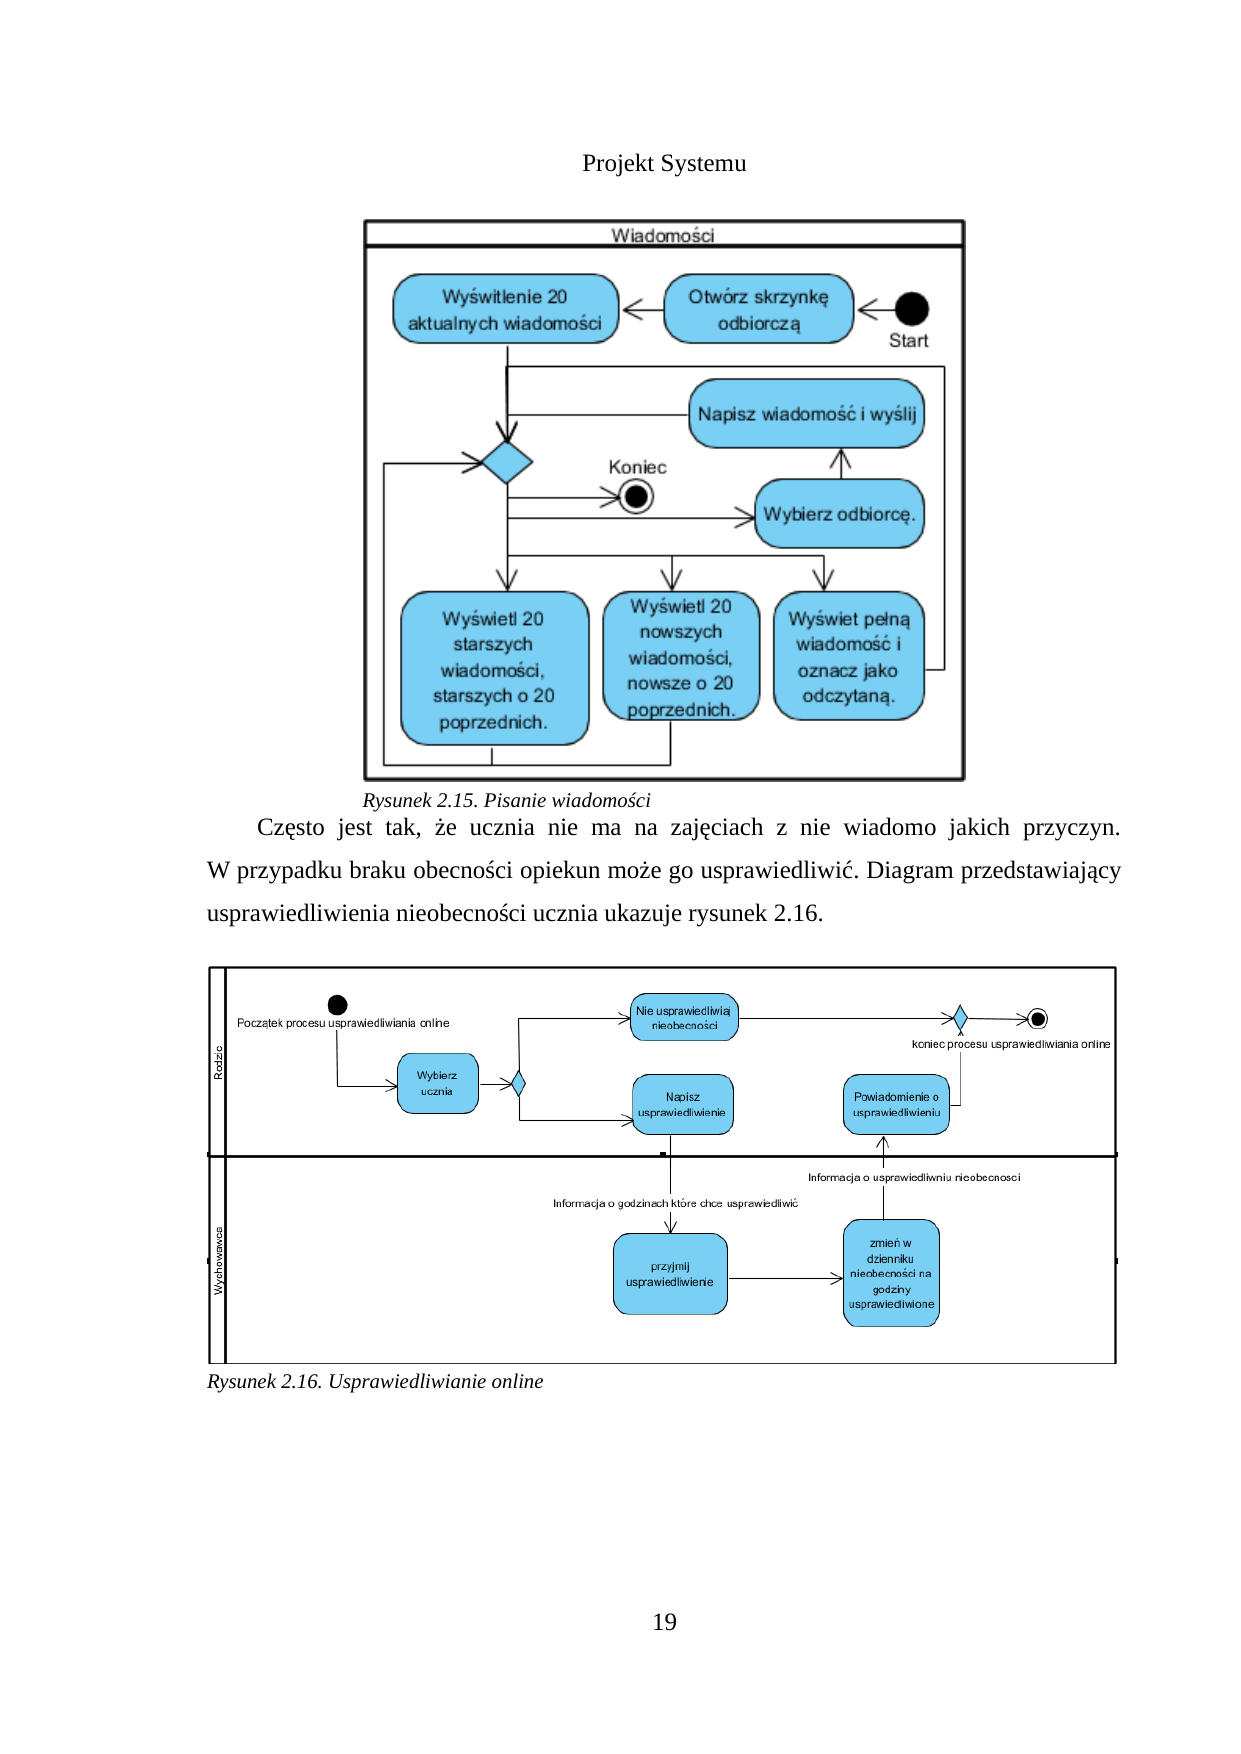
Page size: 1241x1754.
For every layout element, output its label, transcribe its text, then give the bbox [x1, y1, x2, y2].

picture [208, 966, 1117, 1364]
text Rysunek 2.15. Pisanie wiadomości [362, 218, 966, 812]
text Często jest tak, że ucznia nie ma na zajęciach z nie wiadomo jakich przyczyn. W przypadku braku obecności opiekun może go usprawiedliwić. Diagram przedstawiający usprawiedliwienia nieobecności ucznia ukazuje rysunek 2.16. [207, 812, 1122, 927]
text Rysunek 2.16. Usprawiedliwianie online [207, 966, 1118, 1393]
picture [363, 219, 966, 782]
